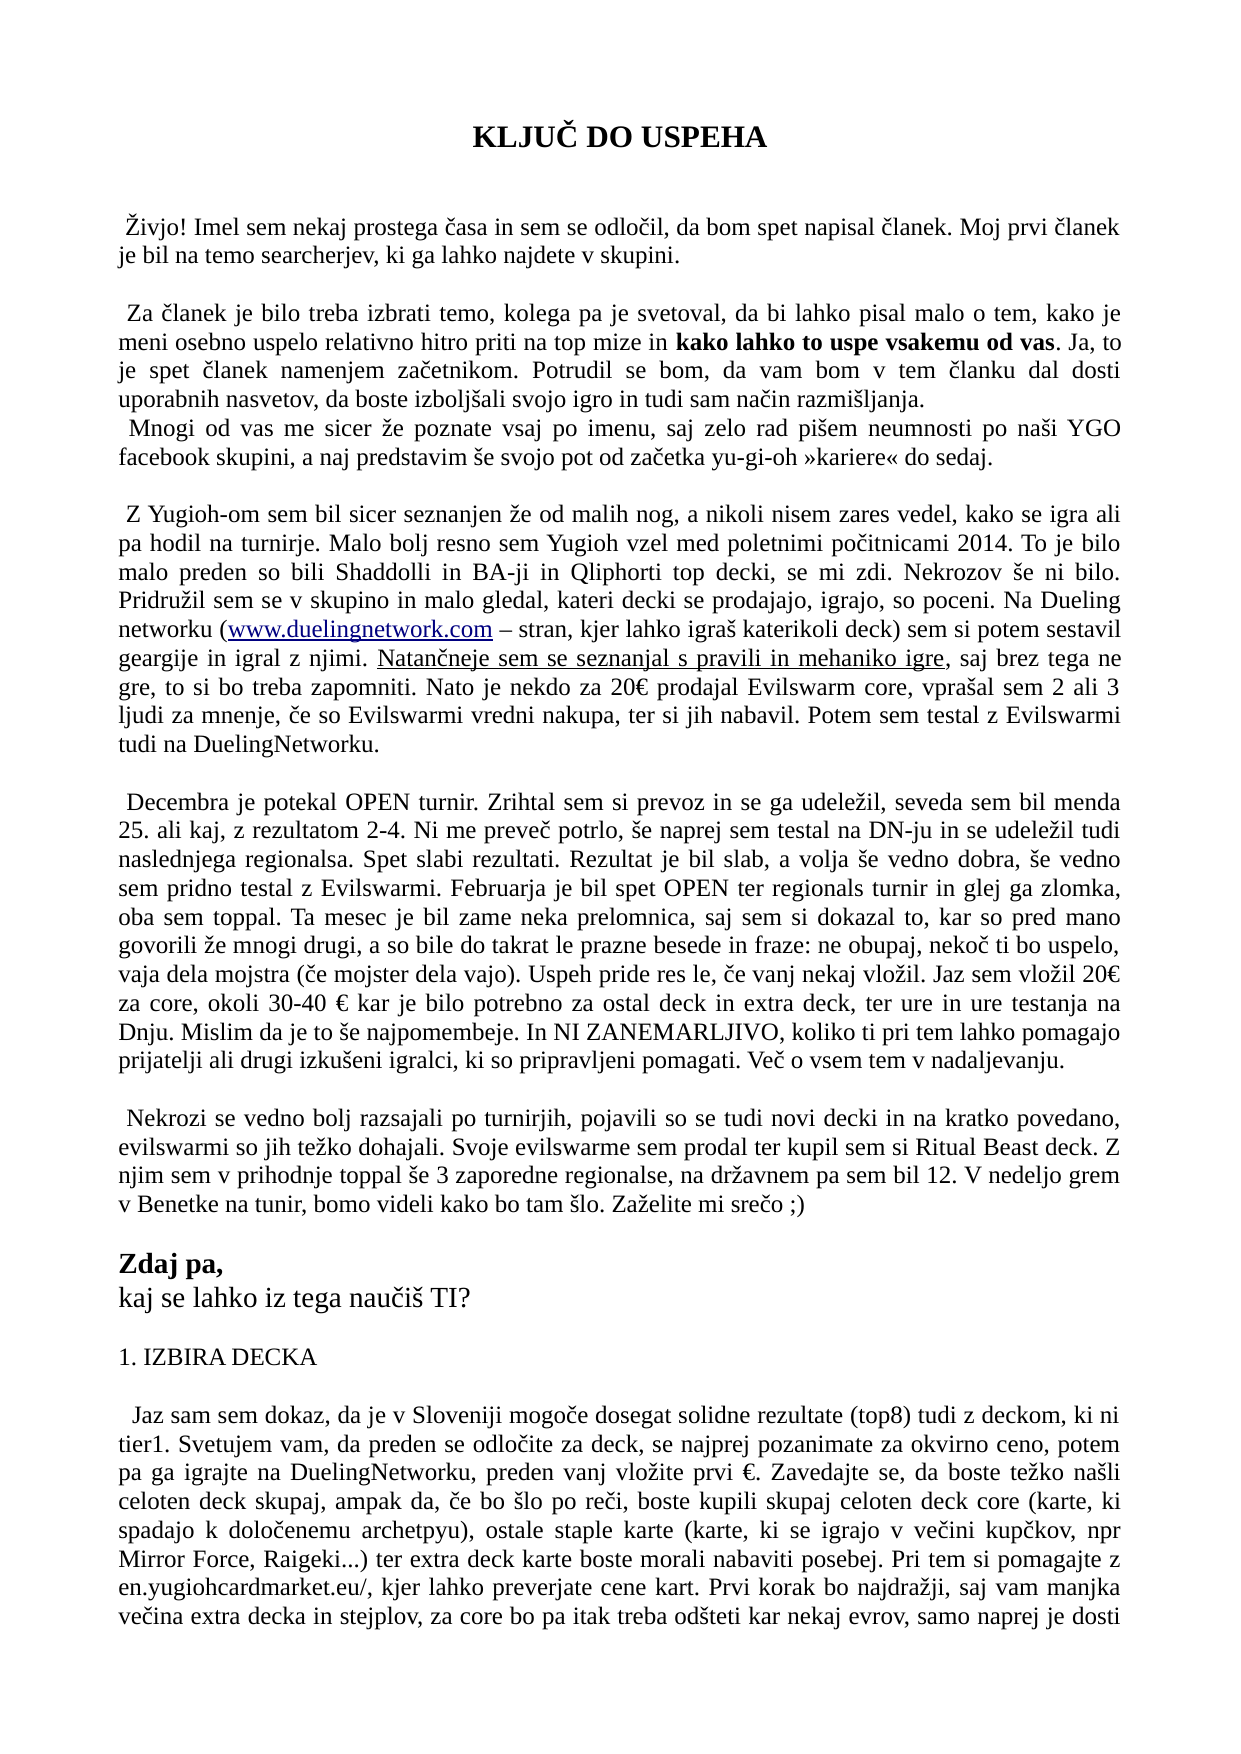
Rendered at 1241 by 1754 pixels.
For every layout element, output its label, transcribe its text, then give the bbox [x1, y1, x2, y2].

text kaj se lahko iz tega naučiš TI? [118, 1280, 1122, 1314]
text 1. IZBIRA DECKA [118, 1342, 1122, 1371]
text Živjo! Imel sem nekaj prostega časa in sem se odločil, da bom spet napisal članek. Moj prvi članek je bil na temo searcherjev, ki ga lahko najdete v skupini. [118, 212, 1122, 269]
text Decembra je potekal OPEN turnir. Zrihtal sem si prevoz in se ga udeležil, seveda sem bil menda 25. ali kaj, z rezultatom 2-4. Ni me preveč potrlo, še naprej sem testal na DN-ju in se udeležil tudi naslednjega regionalsa. Spet slabi rezultati. Rezultat je bil slab, a volja še vedno dobra, še vedno sem pridno testal z Evilswarmi. Februarja je bil spet OPEN ter regionals turnir in glej ga zlomka, oba sem toppal. Ta mesec je bil zame neka prelomnica, saj sem si dokazal to, kar so pred mano govorili že mnogi drugi, a so bile do takrat le prazne besede in fraze: ne obupaj, nekoč ti bo uspelo, vaja dela mojstra (če mojster dela vajo). Uspeh pride res le, če vanj nekaj vložil. Jaz sem vložil 20€ za core, okoli 30-40 € kar je bilo potrebno za ostal deck in extra deck, ter ure in ure testanja na Dnju. Mislim da je to še najpomembeje. In NI ZANEMARLJIVO, koliko ti pri tem lahko pomagajo prijatelji ali drugi izkušeni igralci, ki so pripravljeni pomagati. Več o vsem tem v nadaljevanju. [118, 787, 1122, 1074]
text Za članek je bilo treba izbrati temo, kolega pa je svetoval, da bi lahko pisal malo o tem, kako je meni osebno uspelo relativno hitro priti na top mize in kako lahko to uspe vsakemu od vas. Ja, to je spet članek namenjem začetnikom. Potrudil se bom, da vam bom v tem članku dal dosti uporabnih nasvetov, da boste izboljšali svojo igro in tudi sam način razmišljanja. [118, 298, 1122, 413]
text Z Yugioh-om sem bil sicer seznanjen že od malih nog, a nikoli nisem zares vedel, kako se igra ali pa hodil na turnirje. Malo bolj resno sem Yugioh vzel med poletnimi počitnicami 2014. To je bilo malo preden so bili Shaddolli in BA-ji in Qliphorti top decki, se mi zdi. Nekrozov še ni bilo. Pridružil sem se v skupino in malo gledal, kateri decki se prodajajo, igrajo, so poceni. Na Dueling networku (www.duelingnetwork.com – stran, kjer lahko igraš katerikoli deck) sem si potem sestavil geargije in igral z njimi. Natančneje sem se seznanjal s pravili in mehaniko igre, saj brez tega ne gre, to si bo treba zapomniti. Nato je nekdo za 20€ prodajal Evilswarm core, vprašal sem 2 ali 3 ljudi za mnenje, če so Evilswarmi vredni nakupa, ter si jih nabavil. Potem sem testal z Evilswarmi tudi na DuelingNetworku. [118, 499, 1122, 758]
text Jaz sam sem dokaz, da je v Sloveniji mogoče dosegat solidne rezultate (top8) tudi z deckom, ki ni tier1. Svetujem vam, da preden se odločite za deck, se najprej pozanimate za okvirno ceno, potem pa ga igrajte na DuelingNetworku, preden vanj vložite prvi €. Zavedajte se, da boste težko našli celoten deck skupaj, ampak da, če bo šlo po reči, boste kupili skupaj celoten deck core (karte, ki spadajo k določenemu archetpyu), ostale staple karte (karte, ki se igrajo v večini kupčkov, npr Mirror Force, Raigeki...) ter extra deck karte boste morali nabaviti posebej. Pri tem si pomagajte z en.yugiohcardmarket.eu/, kjer lahko preverjate cene kart. Prvi korak bo najdražji, saj vam manjka večina extra decka in stejplov, za core bo pa itak treba odšteti kar nekaj evrov, samo naprej je dosti [118, 1400, 1122, 1630]
text Mnogi od vas me sicer že poznate vsaj po imenu, saj zelo rad pišem neumnosti po naši YGO facebook skupini, a naj predstavim še svojo pot od začetka yu-gi-oh »kariere« do sedaj. [118, 413, 1122, 470]
text KLJUČ DO USPEHA [118, 118, 1122, 154]
text Nekrozi se vedno bolj razsajali po turnirjih, pojavili so se tudi novi decki in na kratko povedano, evilswarmi so jih težko dohajali. Svoje evilswarme sem prodal ter kupil sem si Ritual Beast deck. Z njim sem v prihodnje toppal še 3 zaporedne regionalse, na državnem pa sem bil 12. V nedeljo grem v Benetke na tunir, bomo videli kako bo tam šlo. Zaželite mi srečo ;) [118, 1103, 1122, 1218]
text Zdaj pa, [118, 1247, 1122, 1280]
